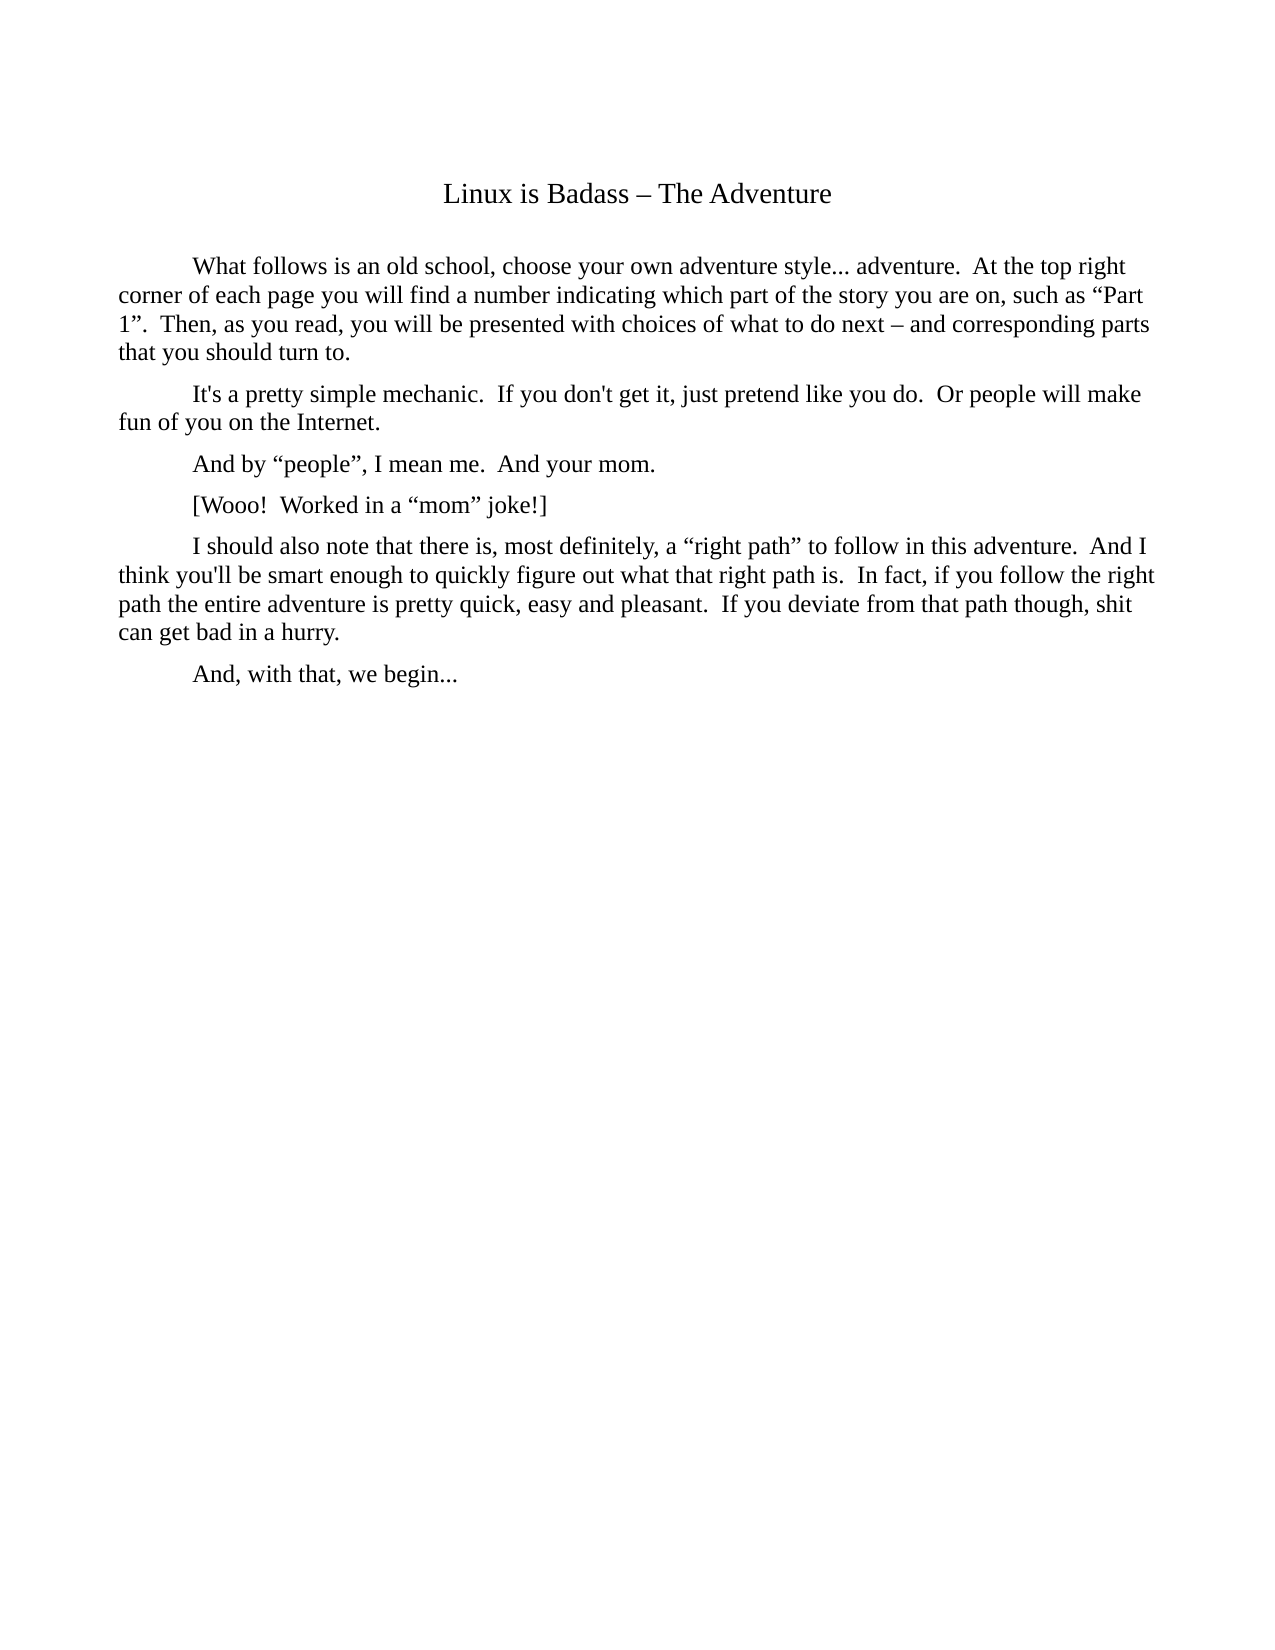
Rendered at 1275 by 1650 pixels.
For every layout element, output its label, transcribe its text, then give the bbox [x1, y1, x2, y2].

text And by “people”, I mean me. And your mom. [118, 449, 1157, 477]
text I should also note that there is, most definitely, a “right path” to follow in this adventure. And I think you'll be smart enough to quickly figure out what that right path is. In fact, if you follow the right path the entire adventure is pretty quick, easy and pleasant. If you deviate from that path though, shit can get bad in a hurry. [118, 531, 1157, 646]
text It's a pretty simple mechanic. If you don't get it, just pretend like you do. Or people will make fun of you on the Internet. [118, 379, 1157, 436]
subtitle Linux is Badass – The Adventure [118, 176, 1157, 210]
text What follows is an old school, choose your own adventure style... adventure. At the top right corner of each page you will find a number indicating which part of the story you are on, such as “Part 1”. Then, as you read, you will be presented with choices of what to do next – and corresponding parts that you should turn to. [118, 251, 1157, 366]
text And, with that, we begin... [118, 659, 1157, 687]
text [Wooo! Worked in a “mom” joke!] [118, 490, 1157, 519]
